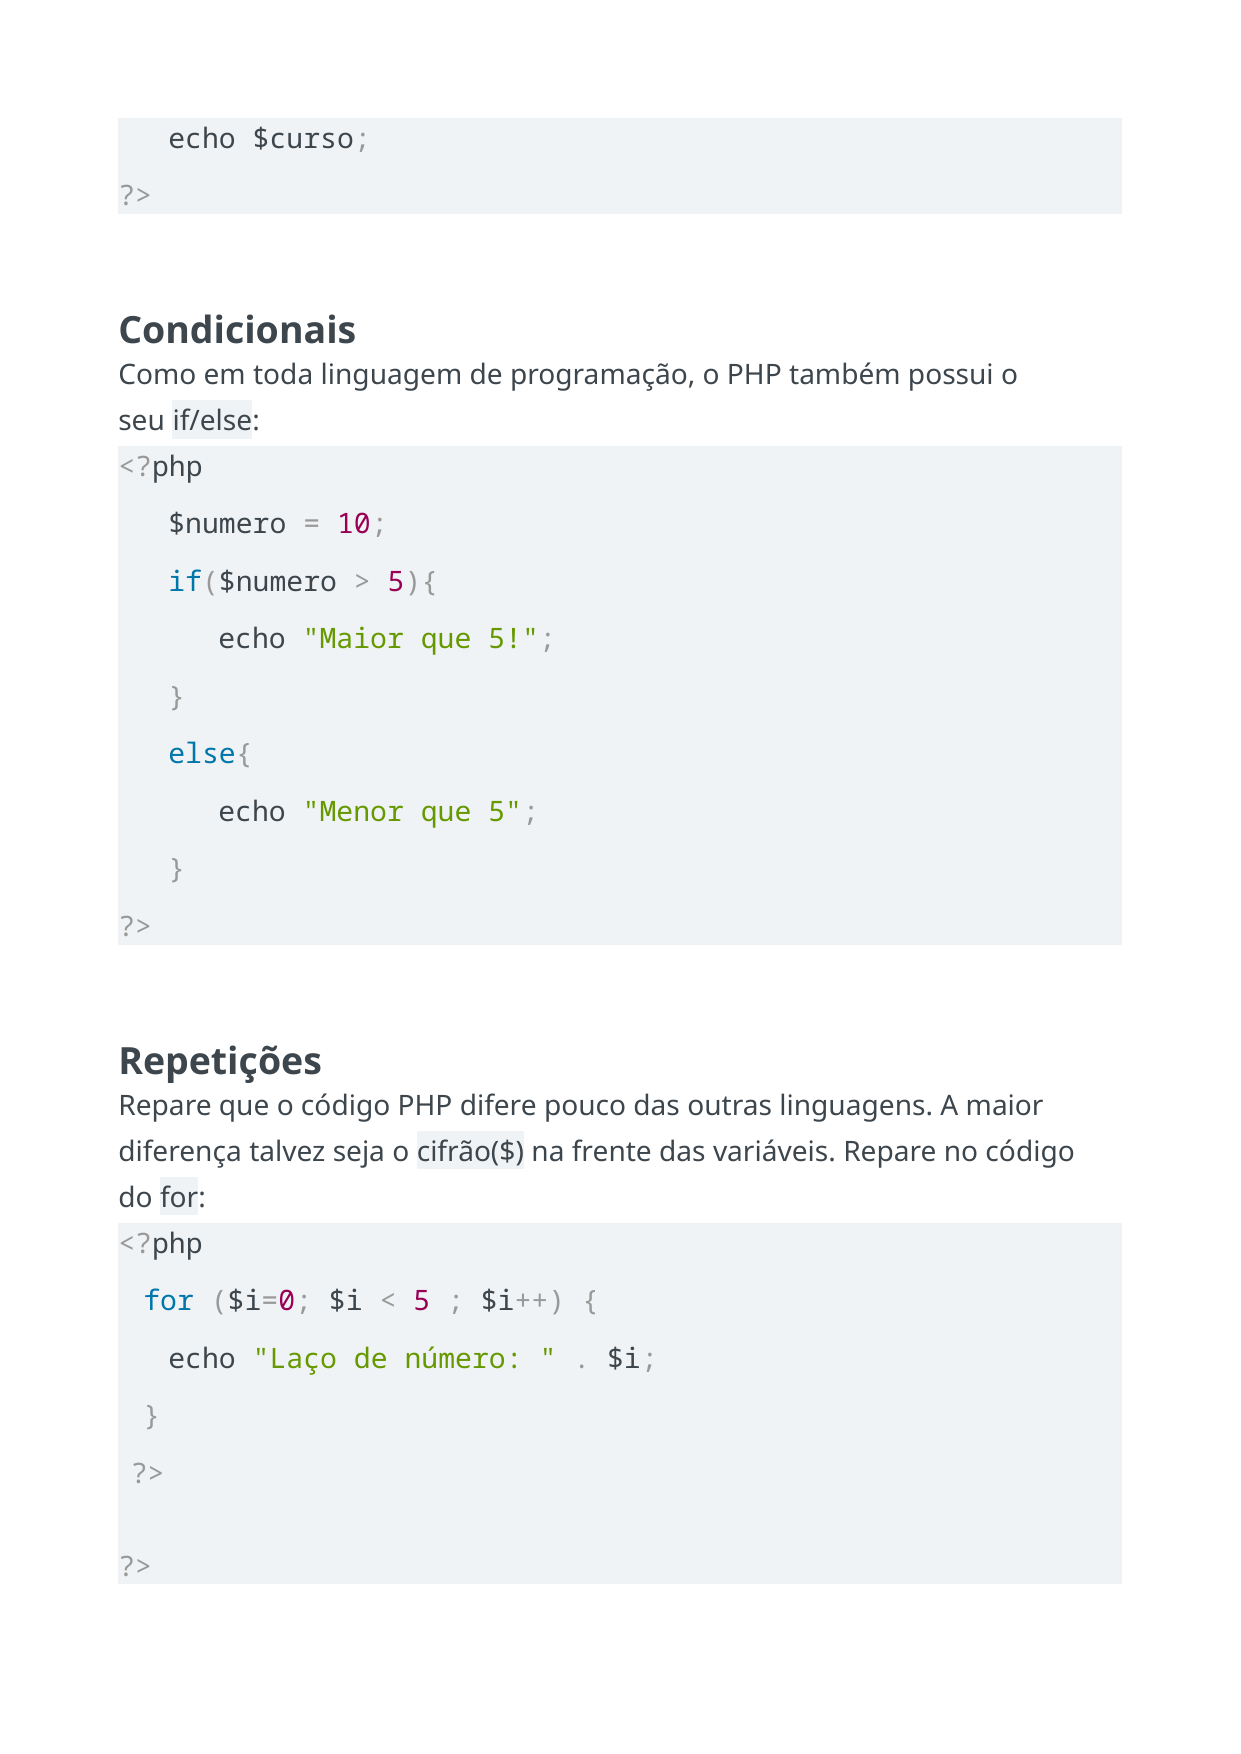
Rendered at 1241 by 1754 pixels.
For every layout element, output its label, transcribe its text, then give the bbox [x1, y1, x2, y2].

subtitle Condicionais [118, 303, 1122, 354]
text echo "Maior que 5!"; [118, 619, 1122, 657]
text Repare que o código PHP difere pouco das outras linguagens. A maior diferença talvez seja o cifrão($) na frente das variáveis. Repare no código do for: [118, 1085, 1122, 1215]
text echo "Menor que 5"; [118, 791, 1122, 830]
text ?> [118, 1453, 1122, 1491]
text if($numero > 5){ [118, 561, 1122, 600]
text ?> [118, 176, 1122, 214]
text for ($i=0; $i < 5 ; $i++) { [118, 1281, 1122, 1319]
text } [118, 1396, 1122, 1434]
text <?php [118, 446, 1122, 485]
subtitle Repetições [118, 1034, 1122, 1085]
text <?php [118, 1223, 1122, 1261]
text else{ [118, 734, 1122, 772]
text Como em toda linguagem de programação, o PHP também possui o seu if/else: [118, 354, 1122, 439]
text } [118, 676, 1122, 715]
text echo $curso; [118, 118, 1122, 156]
text echo "Laço de número: " . $i; [118, 1338, 1122, 1376]
text } [118, 849, 1122, 887]
text $numero = 10; [118, 504, 1122, 542]
text ?> [118, 1546, 1122, 1584]
text ?> [118, 906, 1122, 945]
